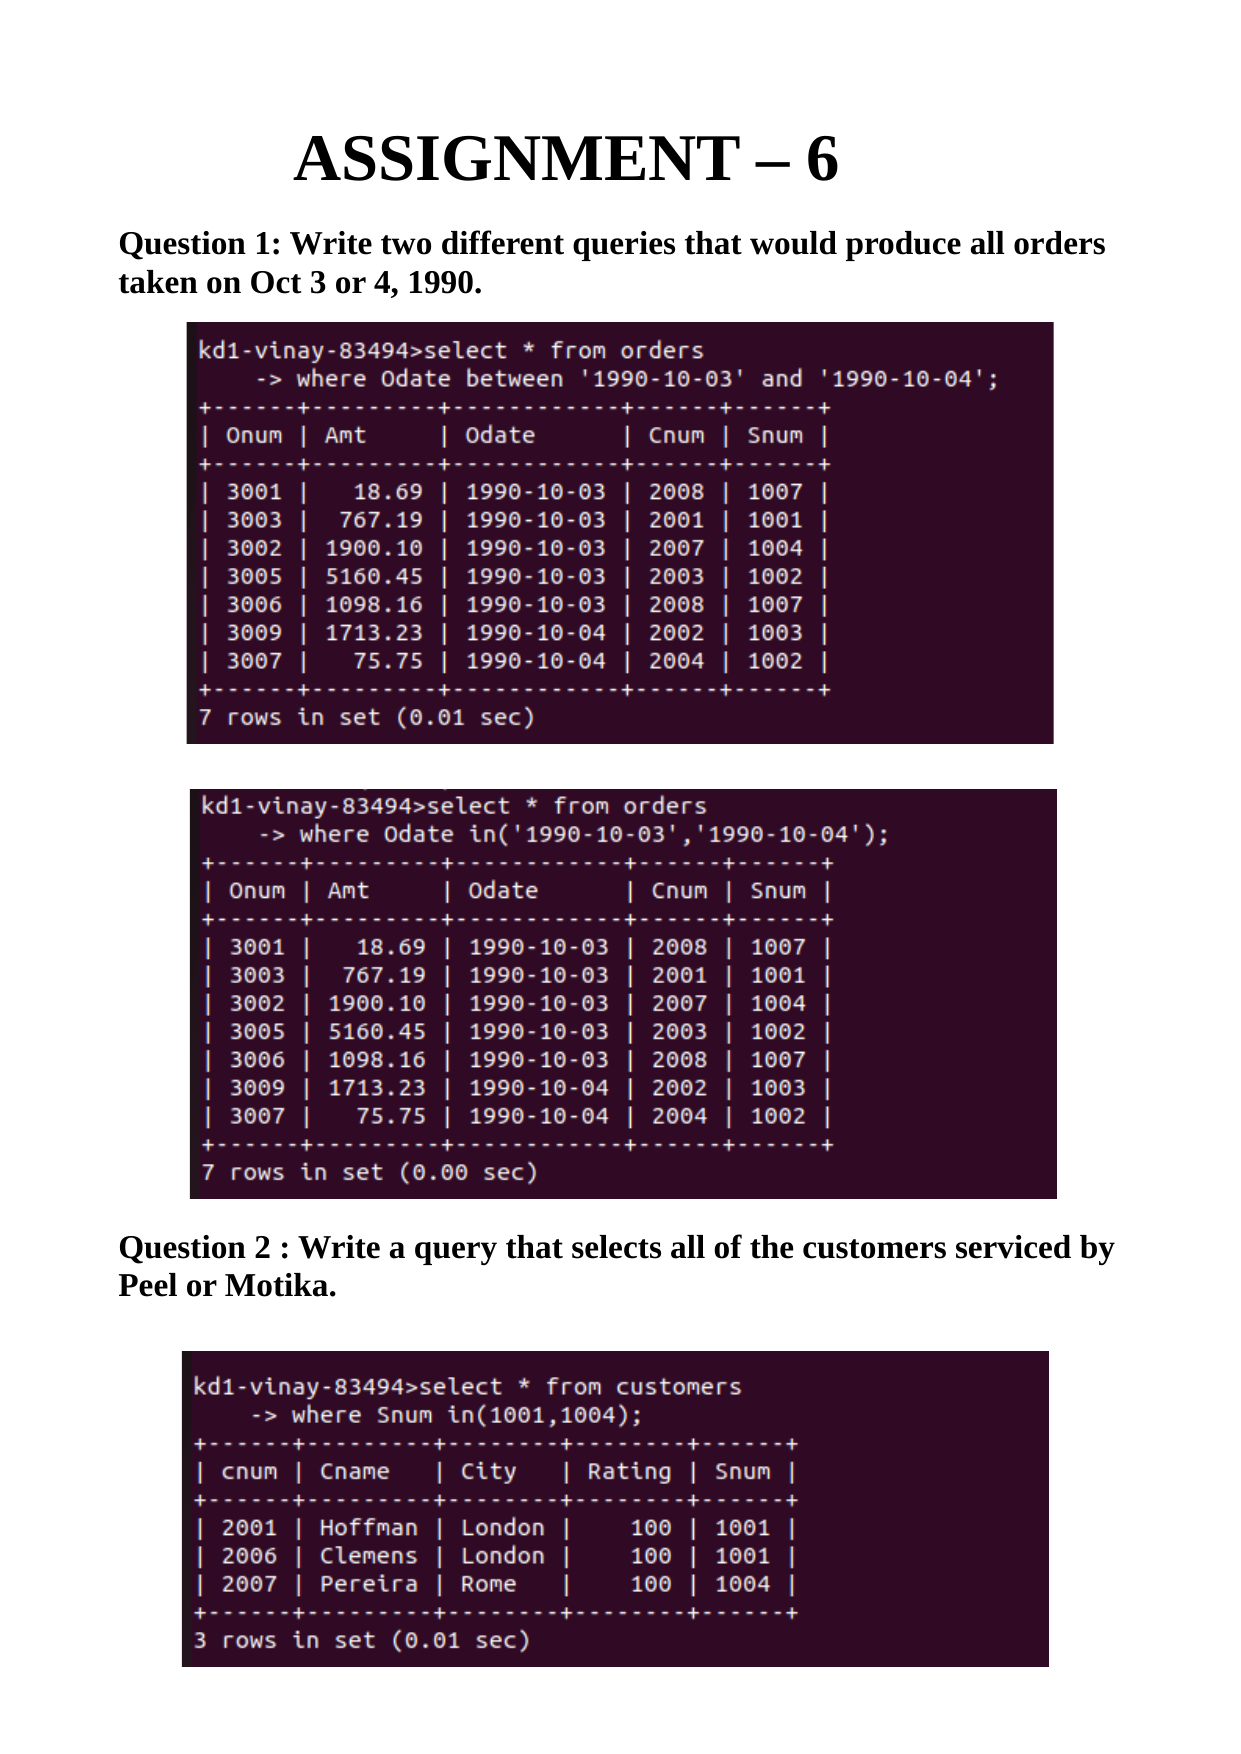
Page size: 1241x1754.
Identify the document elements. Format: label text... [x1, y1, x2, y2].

picture [181, 1351, 1049, 1667]
text Question 2 : Write a query that selects all of the customers serviced by Peel or Motika. [118, 1227, 1122, 1304]
text ASSIGNMENT – 6 [118, 118, 1122, 195]
text Question 1: Write two different queries that would produce all orders taken on Oct 3 or 4, 1990. [118, 223, 1122, 300]
picture [186, 322, 1054, 744]
picture [189, 789, 1057, 1199]
